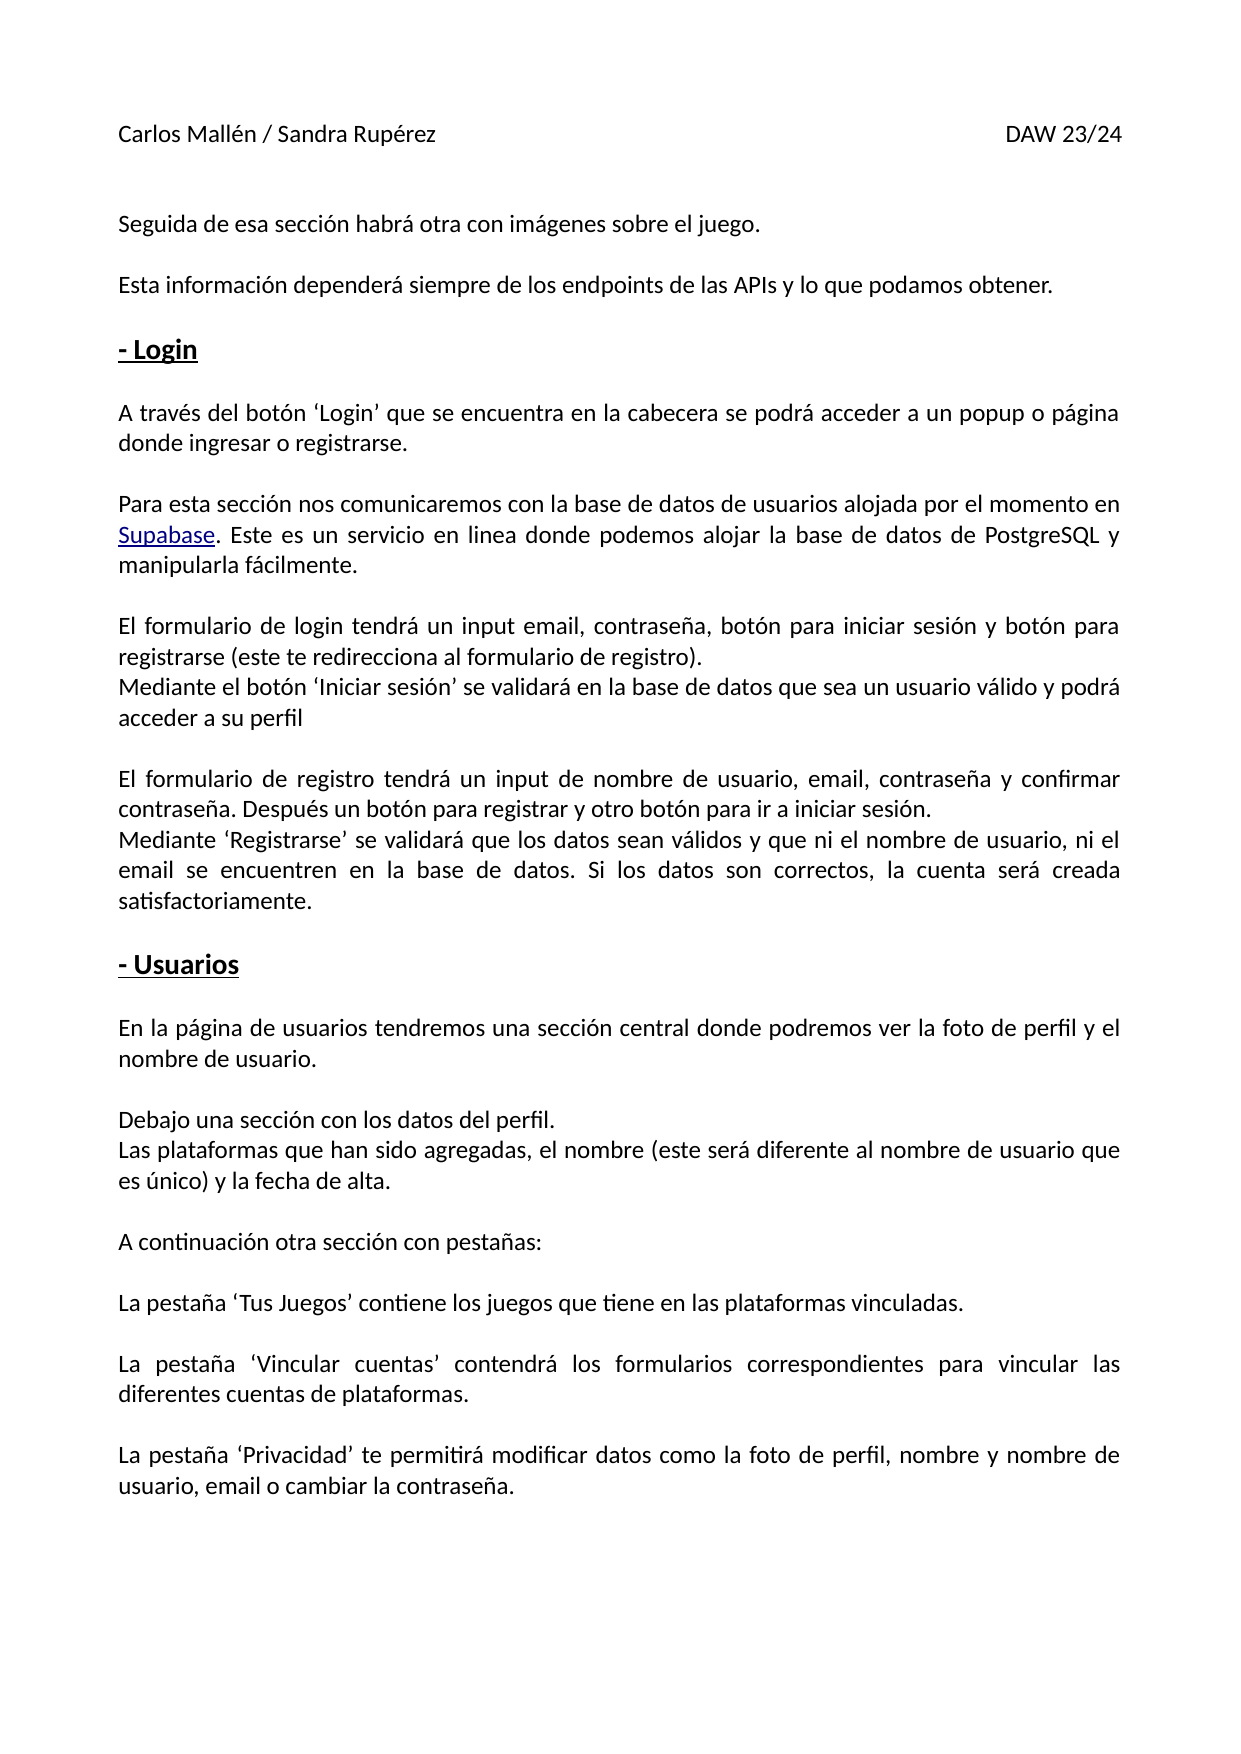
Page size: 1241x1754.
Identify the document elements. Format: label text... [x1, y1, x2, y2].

text Para esta sección nos comunicaremos con la base de datos de usuarios alojada por el momento en Supabase. Este es un servicio en linea donde podemos alojar la base de datos de PostgreSQL y manipularla fácilmente. [118, 488, 1122, 580]
text Seguida de esa sección habrá otra con imágenes sobre el juego. [118, 209, 1122, 239]
text Las plataformas que han sido agregadas, el nombre (este será diferente al nombre de usuario que es único) y la fecha de alta. [118, 1134, 1122, 1196]
text A través del botón ‘Login’ que se encuentra en la cabecera se podrá acceder a un popup o página donde ingresar o registrarse. [118, 397, 1122, 458]
text Esta información dependerá siempre de los endpoints de las APIs y lo que podamos obtener. [118, 270, 1122, 300]
text En la página de usuarios tendremos una sección central donde podremos ver la foto de perfil y el nombre de usuario. [118, 1012, 1122, 1073]
text - Login [118, 331, 1122, 366]
text El formulario de login tendrá un input email, contraseña, botón para iniciar sesión y botón para registrarse (este te redirecciona al formulario de registro). [118, 611, 1122, 672]
text Debajo una sección con los datos del perfil. [118, 1104, 1122, 1134]
text La pestaña ‘Privacidad’ te permitirá modificar datos como la foto de perfil, nombre y nombre de usuario, email o cambiar la contraseña. [118, 1440, 1122, 1501]
text Mediante el botón ‘Iniciar sesión’ se validará en la base de datos que sea un usuario válido y podrá acceder a su perfil [118, 672, 1122, 733]
text Mediante ‘Registrarse’ se validará que los datos sean válidos y que ni el nombre de usuario, ni el email se encuentren en la base de datos. Si los datos son correctos, la cuenta será creada satisfactoriamente. [118, 824, 1122, 916]
text La pestaña ‘Tus Juegos’ contiene los juegos que tiene en las plataformas vinculadas. [118, 1287, 1122, 1318]
text El formulario de registro tendrá un input de nombre de usuario, email, contraseña y confirmar contraseña. Después un botón para registrar y otro botón para ir a iniciar sesión. [118, 763, 1122, 824]
text La pestaña ‘Vincular cuentas’ contendrá los formularios correspondientes para vincular las diferentes cuentas de plataformas. [118, 1348, 1122, 1409]
text - Usuarios [118, 946, 1122, 982]
text A continuación otra sección con pestañas: [118, 1226, 1122, 1257]
